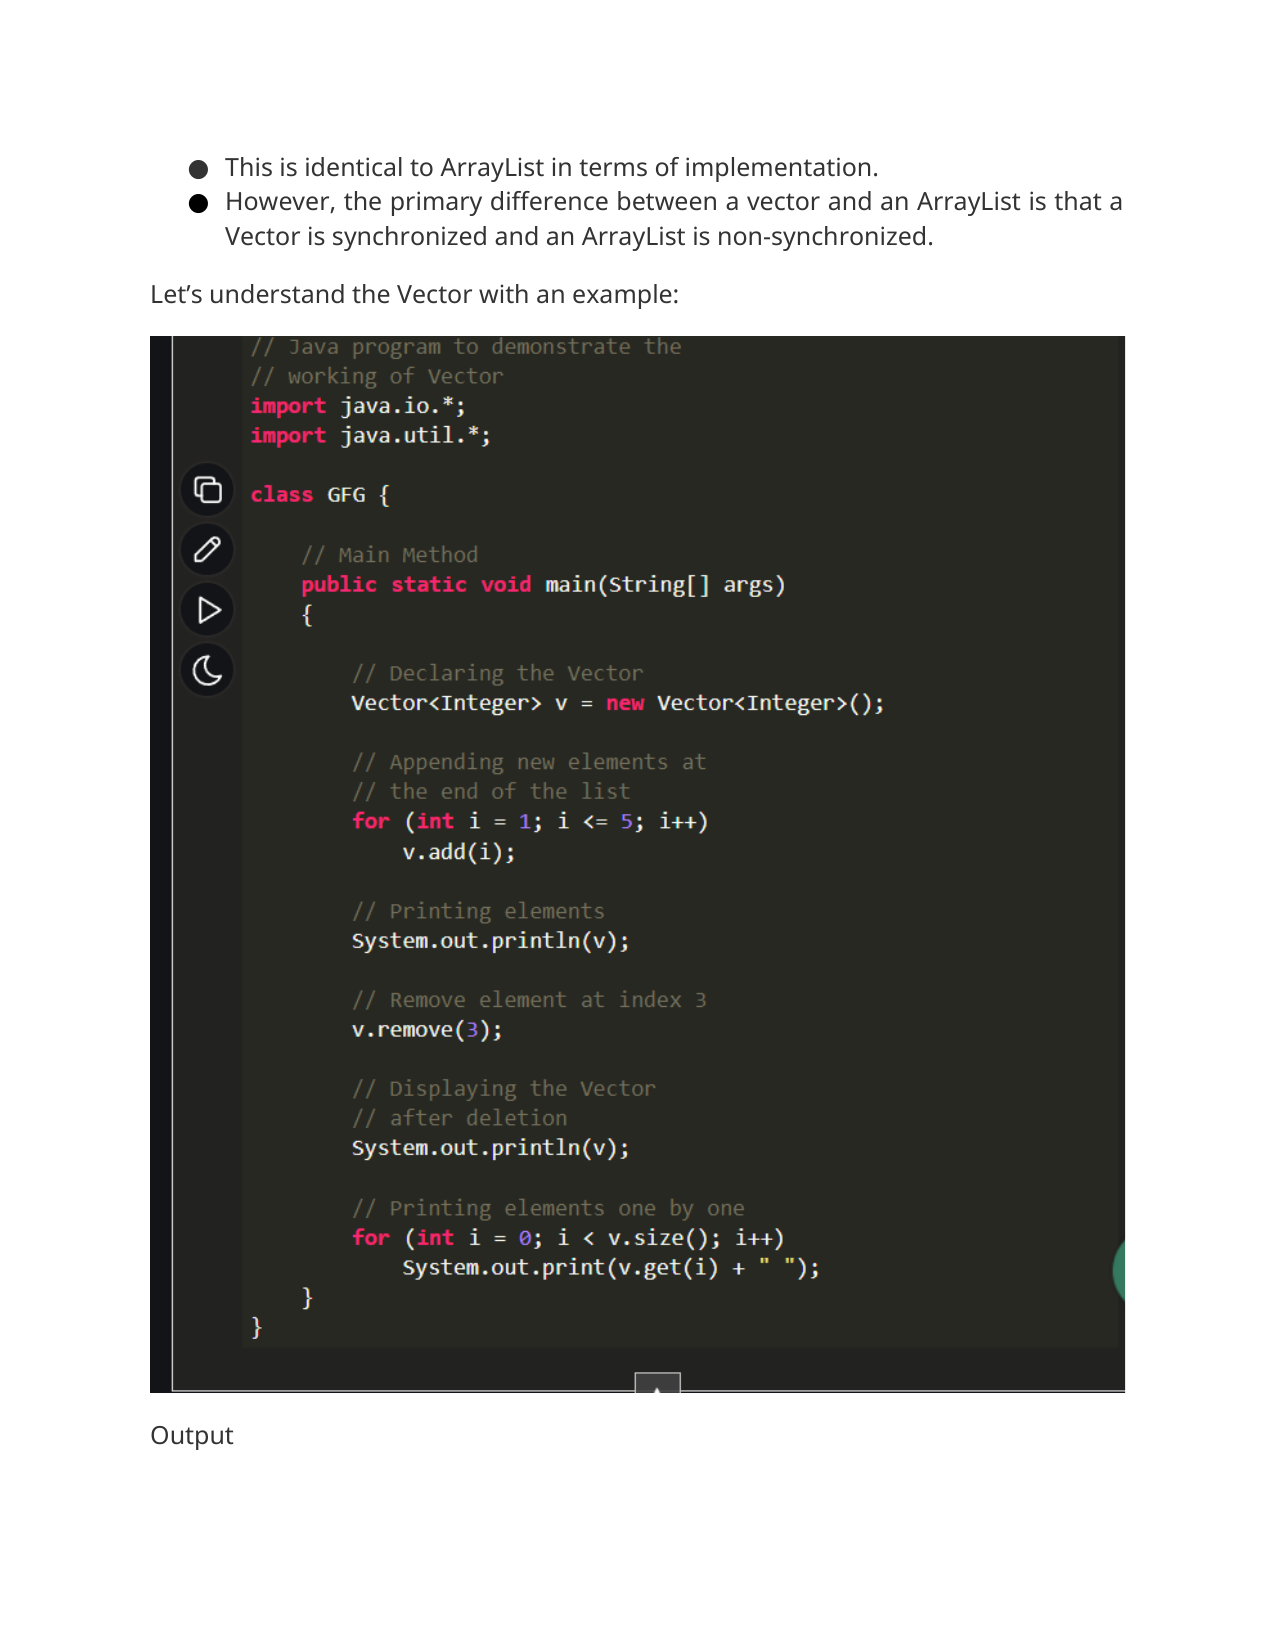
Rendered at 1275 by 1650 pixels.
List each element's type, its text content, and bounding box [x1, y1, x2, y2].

text Output [150, 1417, 1125, 1452]
list This is identical to ArrayList in terms of implementation. [187, 150, 1125, 184]
list However, the primary difference between a vector and an ArrayList is that a Vector is synchronized and an ArrayList is non-synchronized. [187, 184, 1125, 252]
text Let’s understand the Vector with an example: [150, 277, 1125, 311]
picture [150, 336, 1125, 1393]
